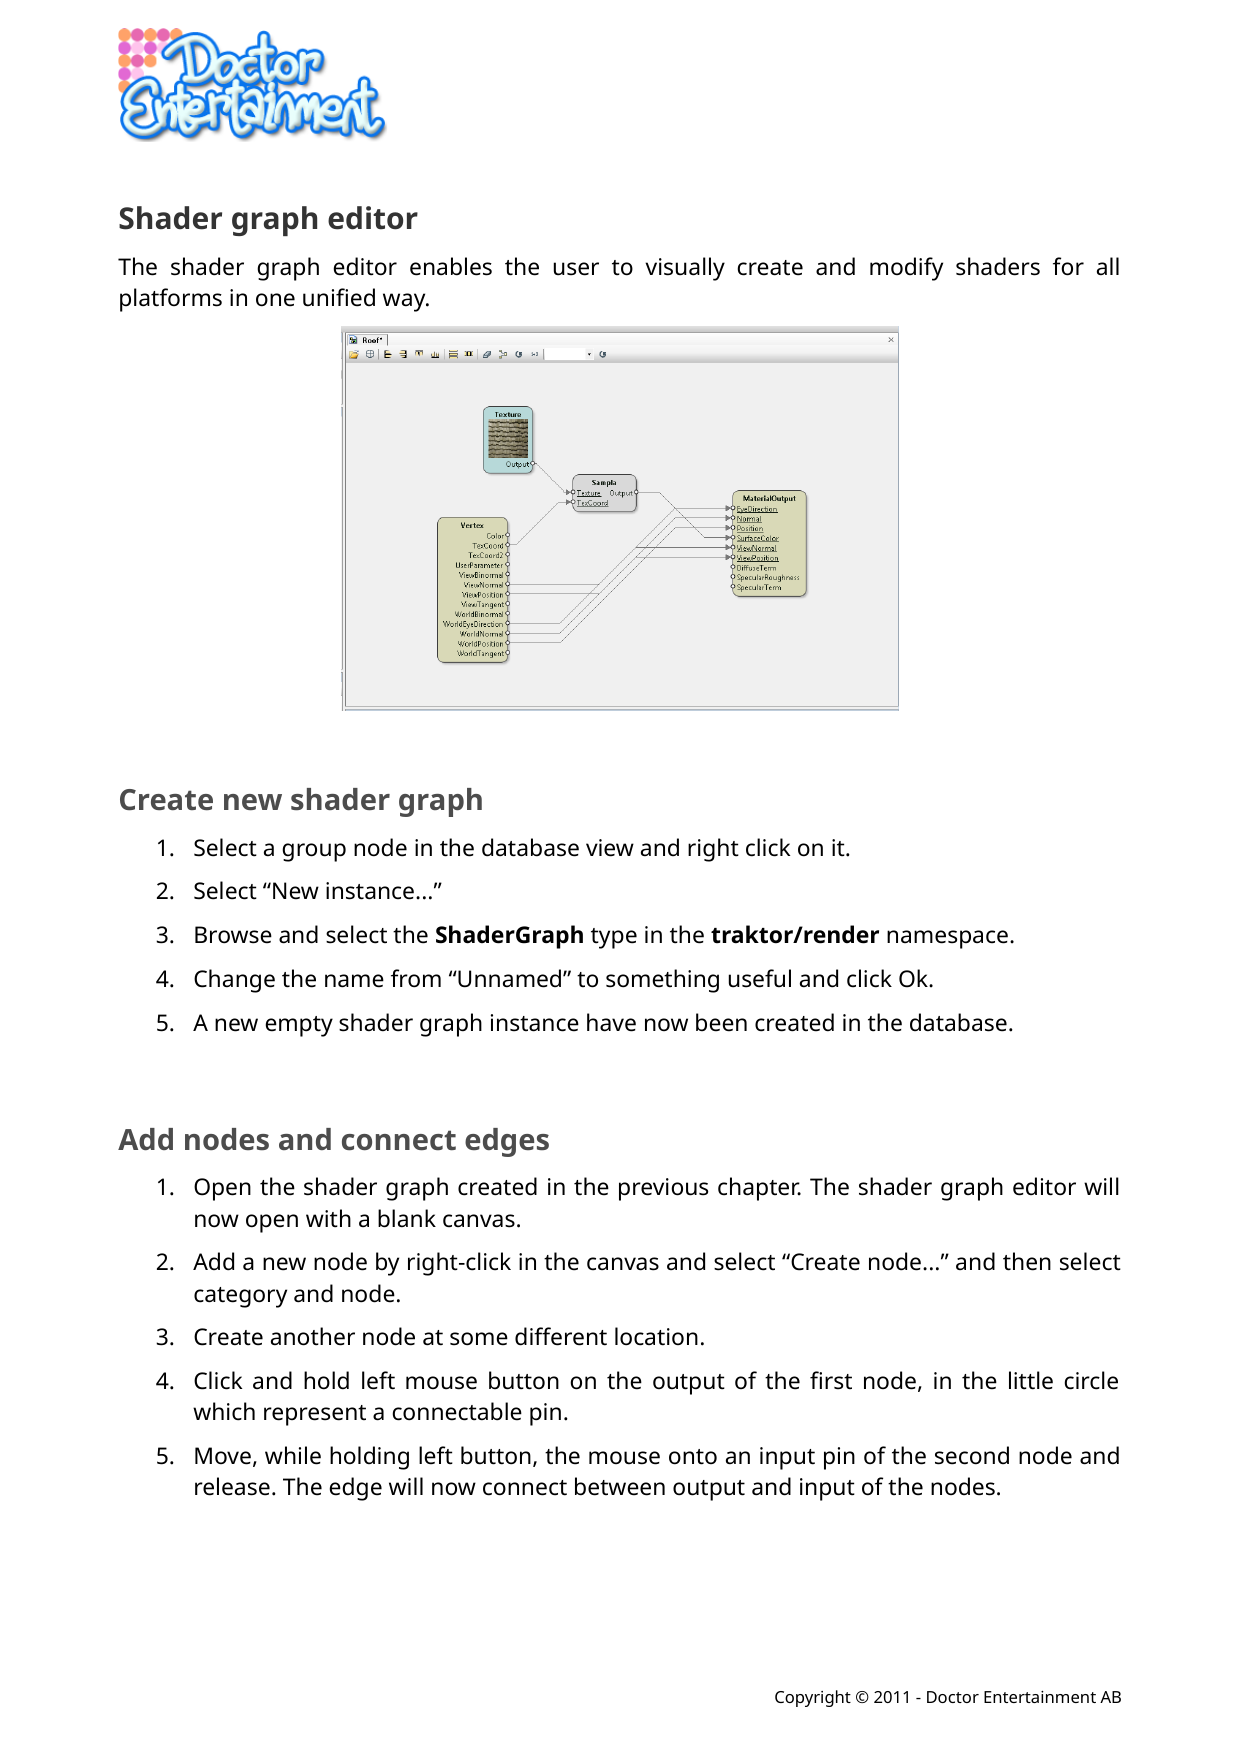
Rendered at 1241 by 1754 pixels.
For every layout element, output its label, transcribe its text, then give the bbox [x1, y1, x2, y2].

list A new empty shader graph instance have now been created in the database. [156, 1007, 1122, 1038]
list Create another node at some different location. [156, 1321, 1122, 1352]
subtitle Create new shader graph [118, 779, 1122, 819]
list Add a new node by right-click in the canvas and select “Create node...” and then select category and node. [156, 1246, 1122, 1309]
list Move, while holding left button, the mouse onto an input pin of the second node and release. The edge will now connect between output and input of the nodes. [156, 1440, 1122, 1502]
list Select “New instance...” [156, 875, 1122, 907]
subtitle Shader graph editor [118, 198, 1122, 238]
list Change the name from “Unnamed” to something useful and click Ok. [156, 963, 1122, 994]
text The shader graph editor enables the user to visually create and modify shaders for all platforms in one unified way. [118, 251, 1122, 313]
list Open the shader graph created in the previous chapter. The shader graph editor will now open with a blank canvas. [156, 1171, 1122, 1234]
subtitle Add nodes and connect edges [118, 1119, 1122, 1159]
list Select a group node in the database view and right click on it. [156, 832, 1122, 863]
list Click and hold left mouse button on the output of the first node, in the little circle which represent a connectable pin. [156, 1365, 1122, 1427]
list Browse and select the ShaderGraph type in the traktor/render namespace. [156, 919, 1122, 950]
